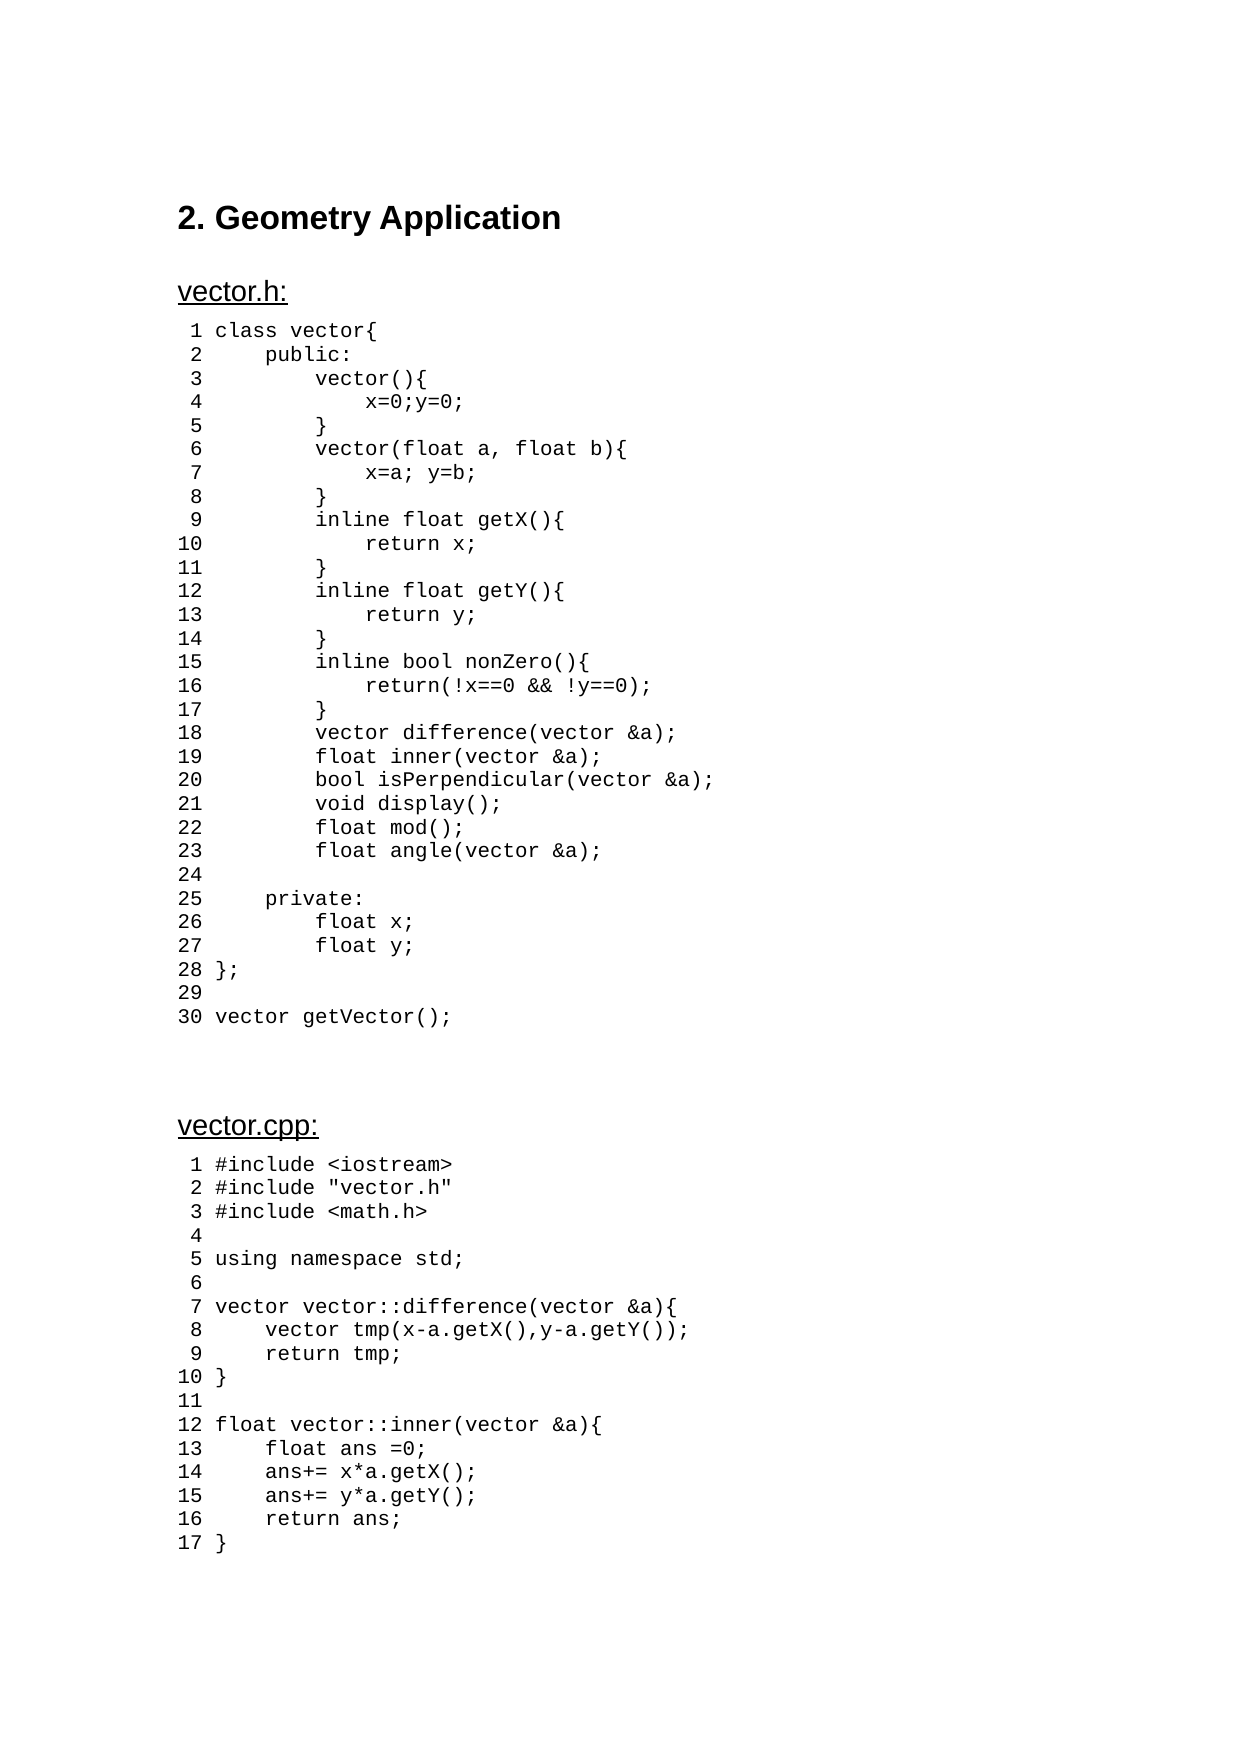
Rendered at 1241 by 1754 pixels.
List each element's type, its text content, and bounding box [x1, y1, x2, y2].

text 10 } [177, 1367, 1122, 1390]
text 7 x=a; y=b; [177, 462, 1122, 486]
text 6 [177, 1272, 1122, 1296]
text 27 float y; [177, 935, 1122, 959]
text 29 [177, 982, 1122, 1006]
text 8 vector tmp(x-a.getX(),y-a.getY()); [177, 1319, 1122, 1343]
text 21 void display(); [177, 793, 1122, 817]
text 17 } [177, 698, 1122, 722]
text 19 float inner(vector &a); [177, 746, 1122, 769]
text 26 float x; [177, 911, 1122, 935]
text 13 return y; [177, 604, 1122, 628]
text 18 vector difference(vector &a); [177, 722, 1122, 746]
text 9 inline float getX(){ [177, 509, 1122, 533]
text 11 [177, 1390, 1122, 1414]
text 25 private: [177, 888, 1122, 911]
text 14 } [177, 628, 1122, 651]
subtitle vector.h: [177, 274, 1122, 308]
text 15 inline bool nonZero(){ [177, 651, 1122, 675]
text 7 vector vector::difference(vector &a){ [177, 1296, 1122, 1319]
text 4 [177, 1225, 1122, 1248]
text 6 vector(float a, float b){ [177, 438, 1122, 462]
text 5 } [177, 415, 1122, 438]
text 20 bool isPerpendicular(vector &a); [177, 769, 1122, 793]
text 13 float ans =0; [177, 1437, 1122, 1461]
text 1 class vector{ [177, 320, 1122, 344]
text 3 vector(){ [177, 367, 1122, 391]
text 24 [177, 864, 1122, 888]
text 10 return x; [177, 533, 1122, 557]
text 9 return tmp; [177, 1343, 1122, 1367]
text 30 vector getVector(); [177, 1006, 1122, 1029]
text 4 x=0;y=0; [177, 391, 1122, 415]
text 8 } [177, 486, 1122, 509]
text 28 }; [177, 959, 1122, 982]
text 17 } [177, 1532, 1122, 1556]
subtitle vector.cpp: [177, 1108, 1122, 1141]
text 14 ans+= x*a.getX(); [177, 1461, 1122, 1485]
text 2 #include "vector.h" [177, 1177, 1122, 1201]
text 16 return ans; [177, 1508, 1122, 1532]
text 22 float mod(); [177, 817, 1122, 840]
text 23 float angle(vector &a); [177, 840, 1122, 864]
text 3 #include <math.h> [177, 1201, 1122, 1225]
text 12 inline float getY(){ [177, 580, 1122, 604]
text 15 ans+= y*a.getY(); [177, 1485, 1122, 1508]
subtitle 2. Geometry Application [177, 198, 1122, 237]
text 11 } [177, 557, 1122, 580]
text 2 public: [177, 344, 1122, 367]
text 16 return(!x==0 && !y==0); [177, 675, 1122, 698]
text 1 #include <iostream> [177, 1154, 1122, 1177]
text 5 using namespace std; [177, 1248, 1122, 1272]
text 12 float vector::inner(vector &a){ [177, 1414, 1122, 1437]
